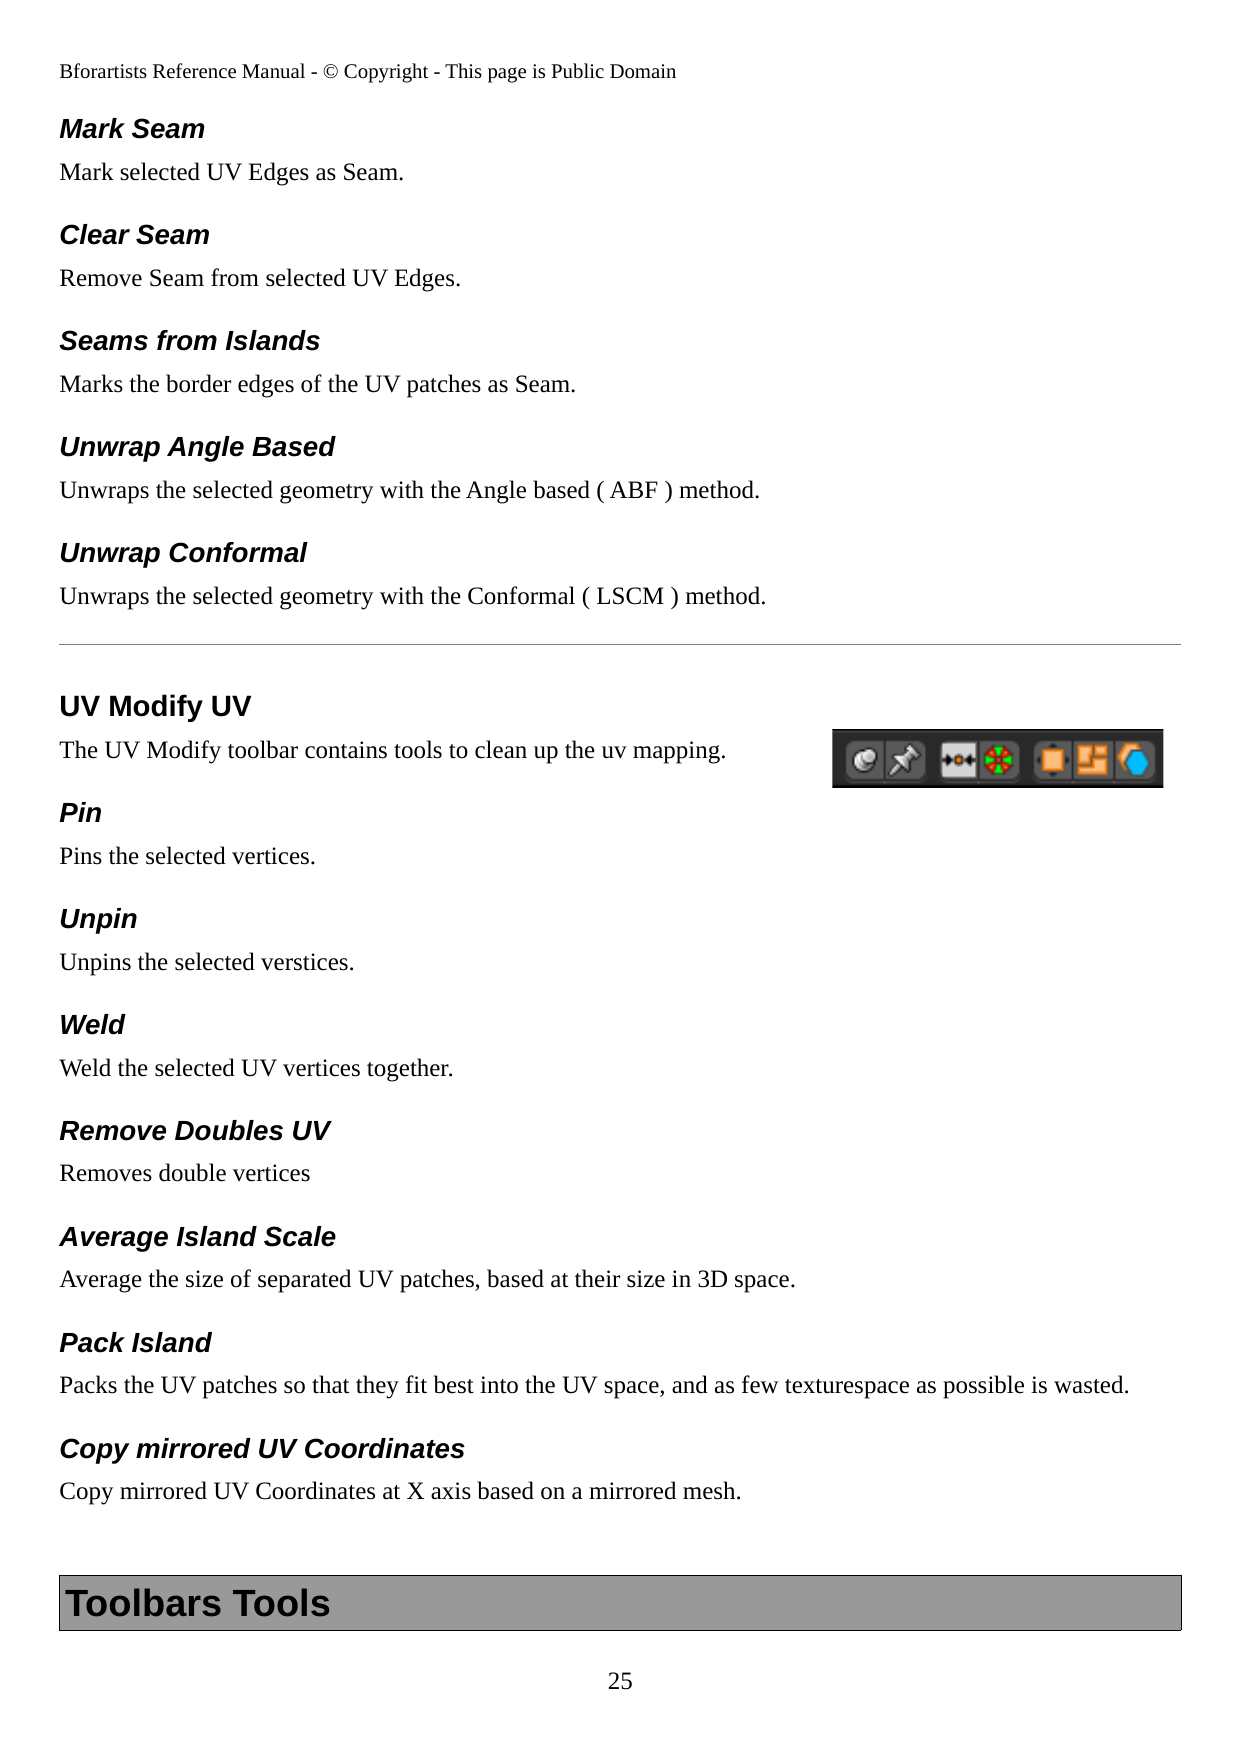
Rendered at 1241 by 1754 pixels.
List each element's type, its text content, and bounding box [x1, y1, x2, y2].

table_header Toolbars Tools [60, 1576, 1181, 1630]
text The UV Modify toolbar contains tools to clean up the uv mapping. [59, 735, 832, 763]
subtitle Pack Island [59, 1326, 1181, 1358]
subtitle Weld [59, 1008, 1181, 1040]
subtitle Unwrap Angle Based [59, 430, 1181, 462]
subtitle Average Island Scale [59, 1220, 1181, 1252]
subtitle Unwrap Conformal [59, 536, 1181, 568]
text Unwraps the selected geometry with the Conformal ( LSCM ) method. [59, 581, 1181, 609]
text Weld the selected UV vertices together. [59, 1053, 1181, 1081]
text Copy mirrored UV Coordinates at X axis based on a mirrored mesh. [59, 1476, 1181, 1505]
text Unwraps the selected geometry with the Angle based ( ABF ) method. [59, 475, 1181, 503]
text Pins the selected vertices. [59, 841, 1181, 869]
text Unpins the selected verstices. [59, 947, 1181, 975]
text Marks the border edges of the UV patches as Seam. [59, 369, 1181, 398]
subtitle Clear Seam [59, 218, 1181, 250]
text Packs the UV patches so that they fit best into the UV space, and as few texturespace as possible is wasted. [59, 1370, 1181, 1399]
subtitle Seams from Islands [59, 324, 1181, 356]
subtitle Unpin [59, 902, 1181, 934]
subtitle Pin [59, 796, 1181, 828]
subtitle Mark Seam [59, 113, 1181, 144]
subtitle Copy mirrored UV Coordinates [59, 1432, 1181, 1464]
picture [832, 729, 1164, 788]
text Mark selected UV Edges as Seam. [59, 157, 1181, 186]
text Remove Seam from selected UV Edges. [59, 263, 1181, 292]
text Average the size of separated UV patches, based at their size in 3D space. [59, 1264, 1181, 1293]
text Removes double vertices [59, 1158, 1181, 1187]
subtitle UV Modify UV [59, 688, 1181, 722]
subtitle Remove Doubles UV [59, 1114, 1181, 1146]
